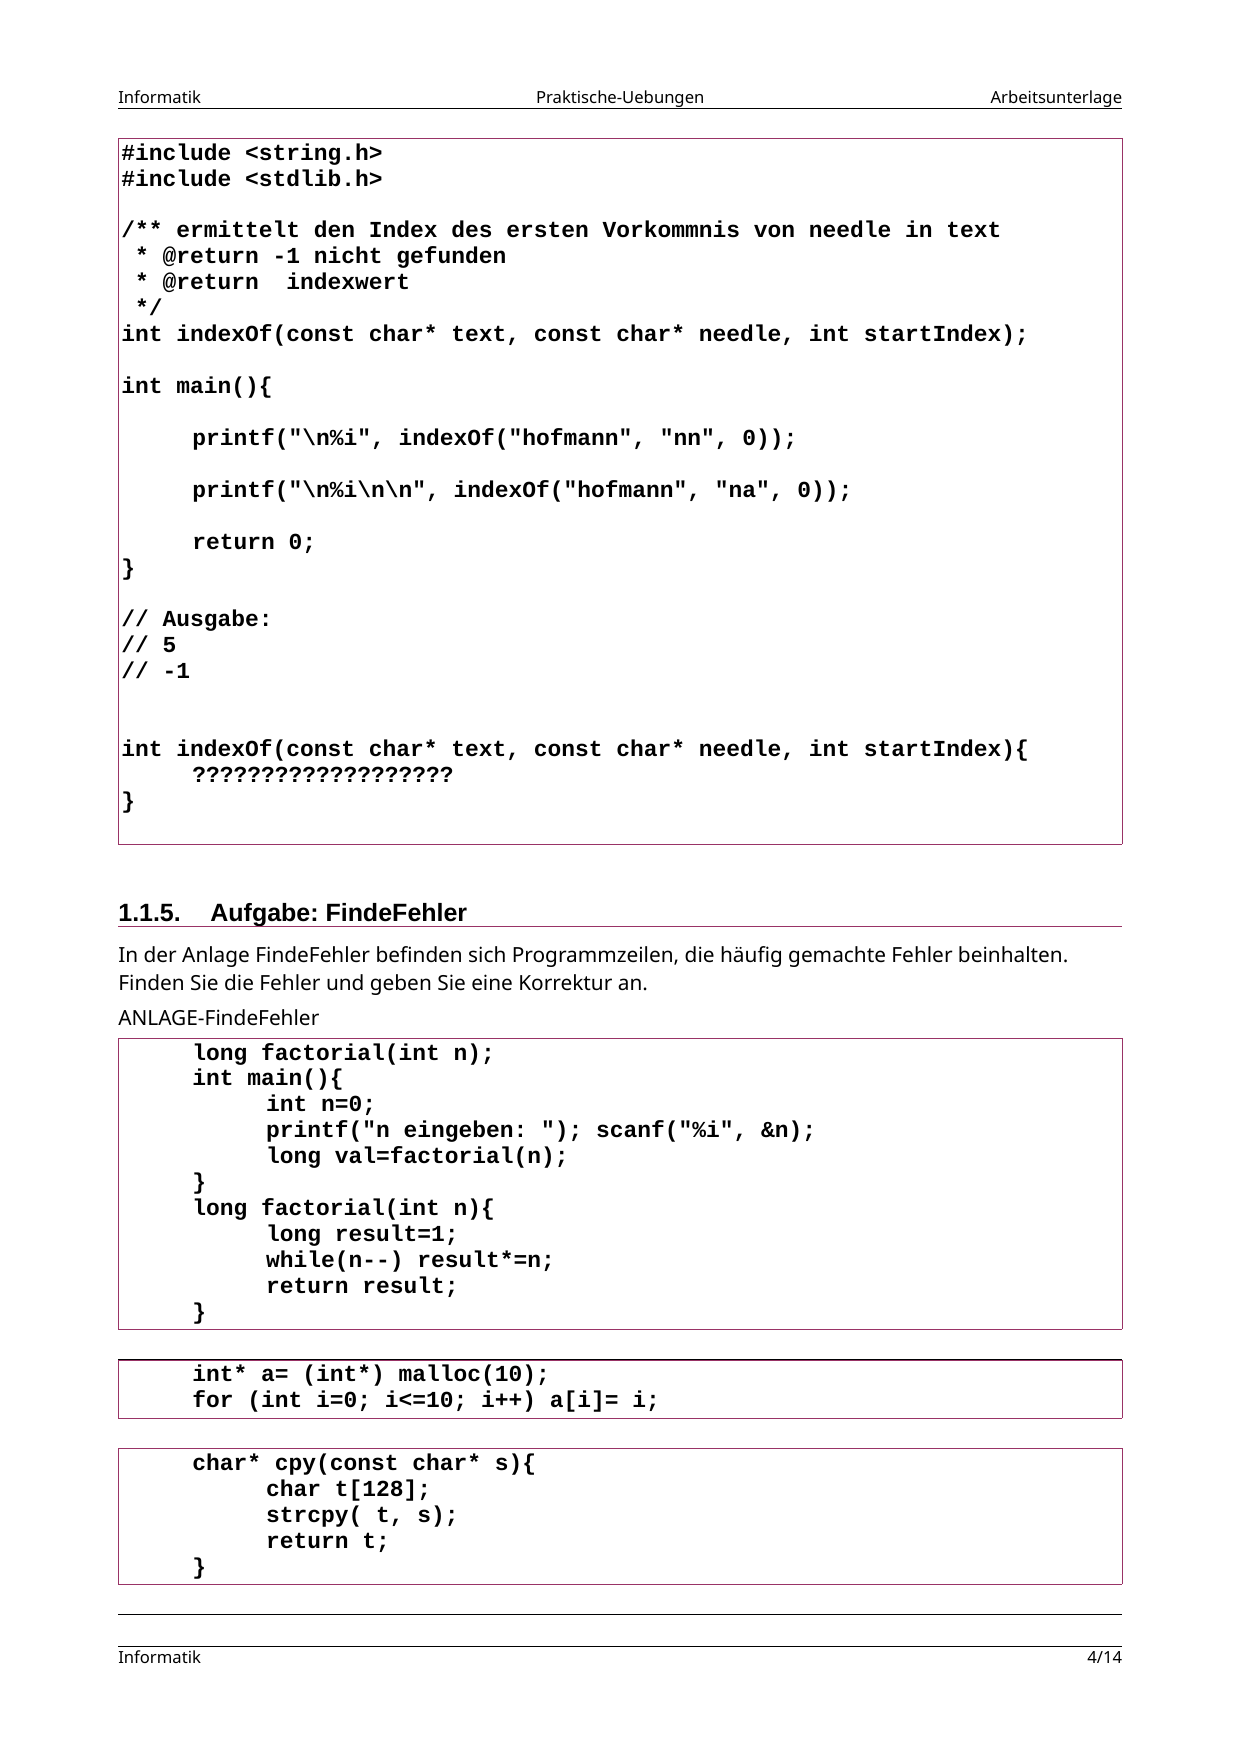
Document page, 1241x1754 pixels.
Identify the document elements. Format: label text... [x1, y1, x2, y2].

text // -1 [119, 657, 1122, 683]
text int* a= (int*) malloc(10); [119, 1361, 1122, 1386]
text ANLAGE-FindeFehler [118, 1003, 1122, 1032]
text #include <string.h> [119, 139, 1122, 164]
subtitle Aufgabe: FindeFehler [118, 898, 1122, 926]
text } [119, 553, 1122, 579]
text // 5 [119, 631, 1122, 657]
text * @return indexwert [119, 268, 1122, 293]
text /** ermittelt den Index des ersten Vorkommnis von needle in text [119, 216, 1122, 242]
text printf("\n%i\n\n", indexOf("hofmann", "na", 0)); [119, 475, 1122, 501]
text char t[128]; [119, 1474, 1122, 1500]
text while(n--) result*=n; [119, 1245, 1122, 1271]
text // Ausgabe: [119, 605, 1122, 631]
text printf("\n%i", indexOf("hofmann", "nn", 0)); [119, 423, 1122, 449]
text long result=1; [119, 1219, 1122, 1245]
text */ [119, 293, 1122, 319]
text int n=0; [119, 1090, 1122, 1116]
text } [119, 1552, 1122, 1584]
text long factorial(int n){ [119, 1193, 1122, 1219]
text } [119, 1297, 1122, 1329]
text #include <stdlib.h> [119, 164, 1122, 190]
text strcpy( t, s); [119, 1500, 1122, 1526]
text long val=factorial(n); [119, 1142, 1122, 1167]
text printf("n eingeben: "); scanf("%i", &n); [119, 1116, 1122, 1142]
text int indexOf(const char* text, const char* needle, int startIndex){ [119, 734, 1122, 760]
text int main(){ [119, 371, 1122, 397]
text In der Anlage FindeFehler befinden sich Programmzeilen, die häufig gemachte Fehler beinhalten. Finden Sie die Fehler und geben Sie eine Korrektur an. [118, 940, 1122, 997]
text } [119, 786, 1122, 812]
text * @return -1 nicht gefunden [119, 242, 1122, 268]
text ??????????????????? [119, 760, 1122, 786]
text return result; [119, 1271, 1122, 1297]
text for (int i=0; i<=10; i++) a[i]= i; [119, 1386, 1122, 1418]
text int indexOf(const char* text, const char* needle, int startIndex); [119, 319, 1122, 345]
text long factorial(int n); [119, 1039, 1122, 1064]
text int main(){ [119, 1064, 1122, 1090]
text return t; [119, 1526, 1122, 1552]
text char* cpy(const char* s){ [119, 1449, 1122, 1474]
text return 0; [119, 527, 1122, 553]
text } [119, 1167, 1122, 1193]
